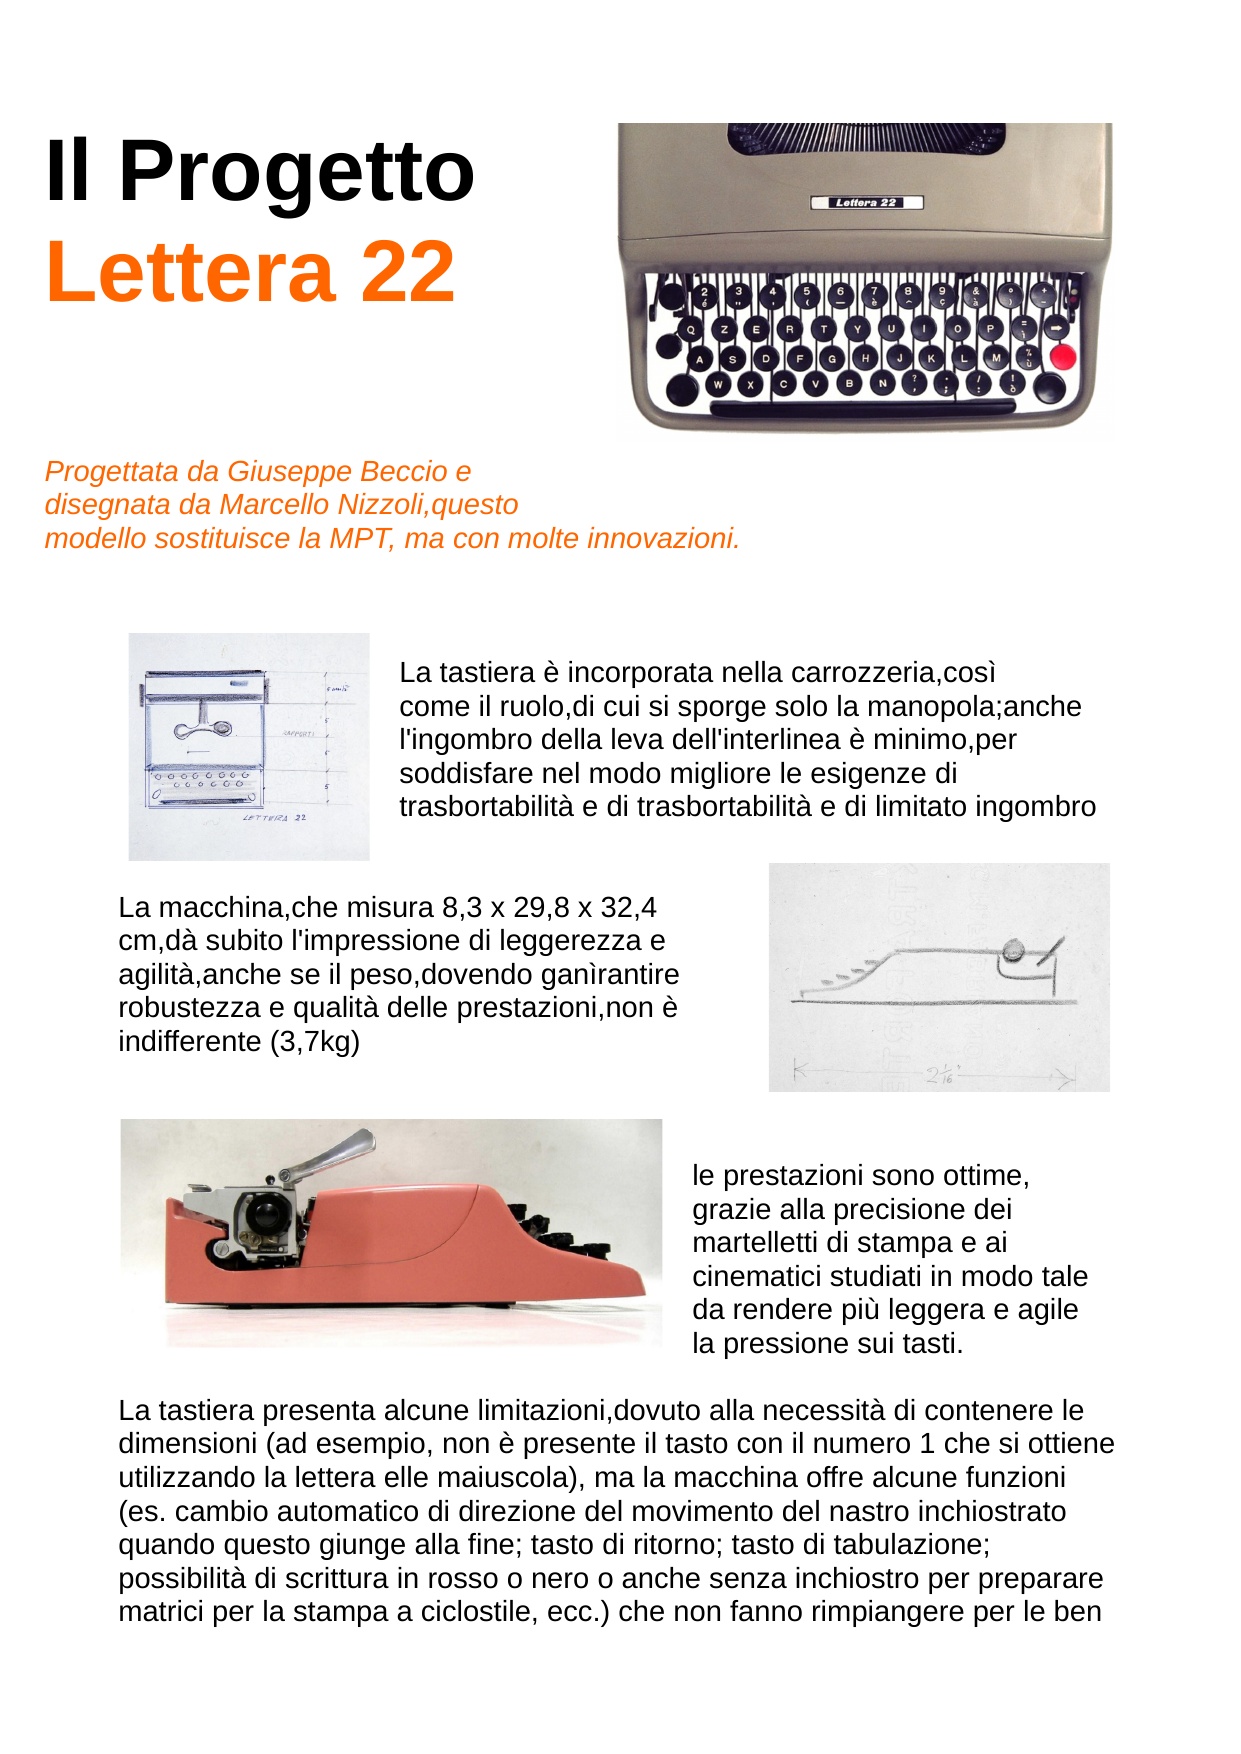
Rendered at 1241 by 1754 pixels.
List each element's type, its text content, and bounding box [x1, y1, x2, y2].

text disegnata da Marcello Nizzoli,questo [44, 487, 1122, 521]
text da rendere più leggera e agile [663, 1292, 1122, 1326]
text martelletti di stampa e ai [663, 1225, 1122, 1259]
text grazie alla precisione dei [663, 1192, 1122, 1225]
text [1117, 219, 1122, 319]
text come il ruolo,di cui si sporge solo la manopola;anche [370, 688, 1122, 722]
picture [120, 1119, 663, 1348]
text dimensioni (ad esempio, non è presente il tasto con il numero 1 che si ottiene [118, 1426, 1122, 1460]
text l'ingombro della leva dell'interlinea è minimo,per soddisfare nel modo migliore le esigenze di trasbortabilità e di trasbortabilità e di limitato ingombro [370, 722, 1122, 823]
text quando questo giunge alla fine; tasto di ritorno; tasto di tabulazione; [118, 1527, 1122, 1561]
picture [768, 863, 1111, 1092]
text Progettata da Giuseppe Beccio e [44, 454, 1122, 487]
picture [614, 123, 1117, 442]
text utilizzando la lettera elle maiuscola), ma la macchina offre alcune funzioni [118, 1460, 1122, 1493]
picture [128, 633, 370, 861]
text possibilità di scrittura in rosso o nero o anche senza inchiostro per preparare [118, 1561, 1122, 1594]
text La tastiera presenta alcune limitazioni,dovuto alla necessità di contenere le [118, 1393, 1122, 1426]
text modello sostituisce la MPT, ma con molte innovazioni. [44, 521, 1122, 554]
text Lettera 22 [44, 219, 614, 319]
text cinematici studiati in modo tale [663, 1259, 1122, 1292]
text La macchina,che misura 8,3 x 29,8 x 32,4 cm,dà subito l'impressione di leggerezza e agilità,anche se il peso,dovendo ganìrantire robustezza e qualità delle prestazioni,non è indifferente (3,7kg) [118, 890, 768, 1057]
text Il Progetto [44, 118, 1122, 219]
text matrici per la stampa a ciclostile, ecc.) che non fanno rimpiangere per le ben [118, 1594, 1122, 1628]
text le prestazioni sono ottime, [663, 1158, 1122, 1192]
text (es. cambio automatico di direzione del movimento del nastro inchiostrato [118, 1493, 1122, 1527]
text la pressione sui tasti. [118, 1326, 1122, 1359]
text La tastiera è incorporata nella carrozzeria,così [370, 655, 1122, 688]
